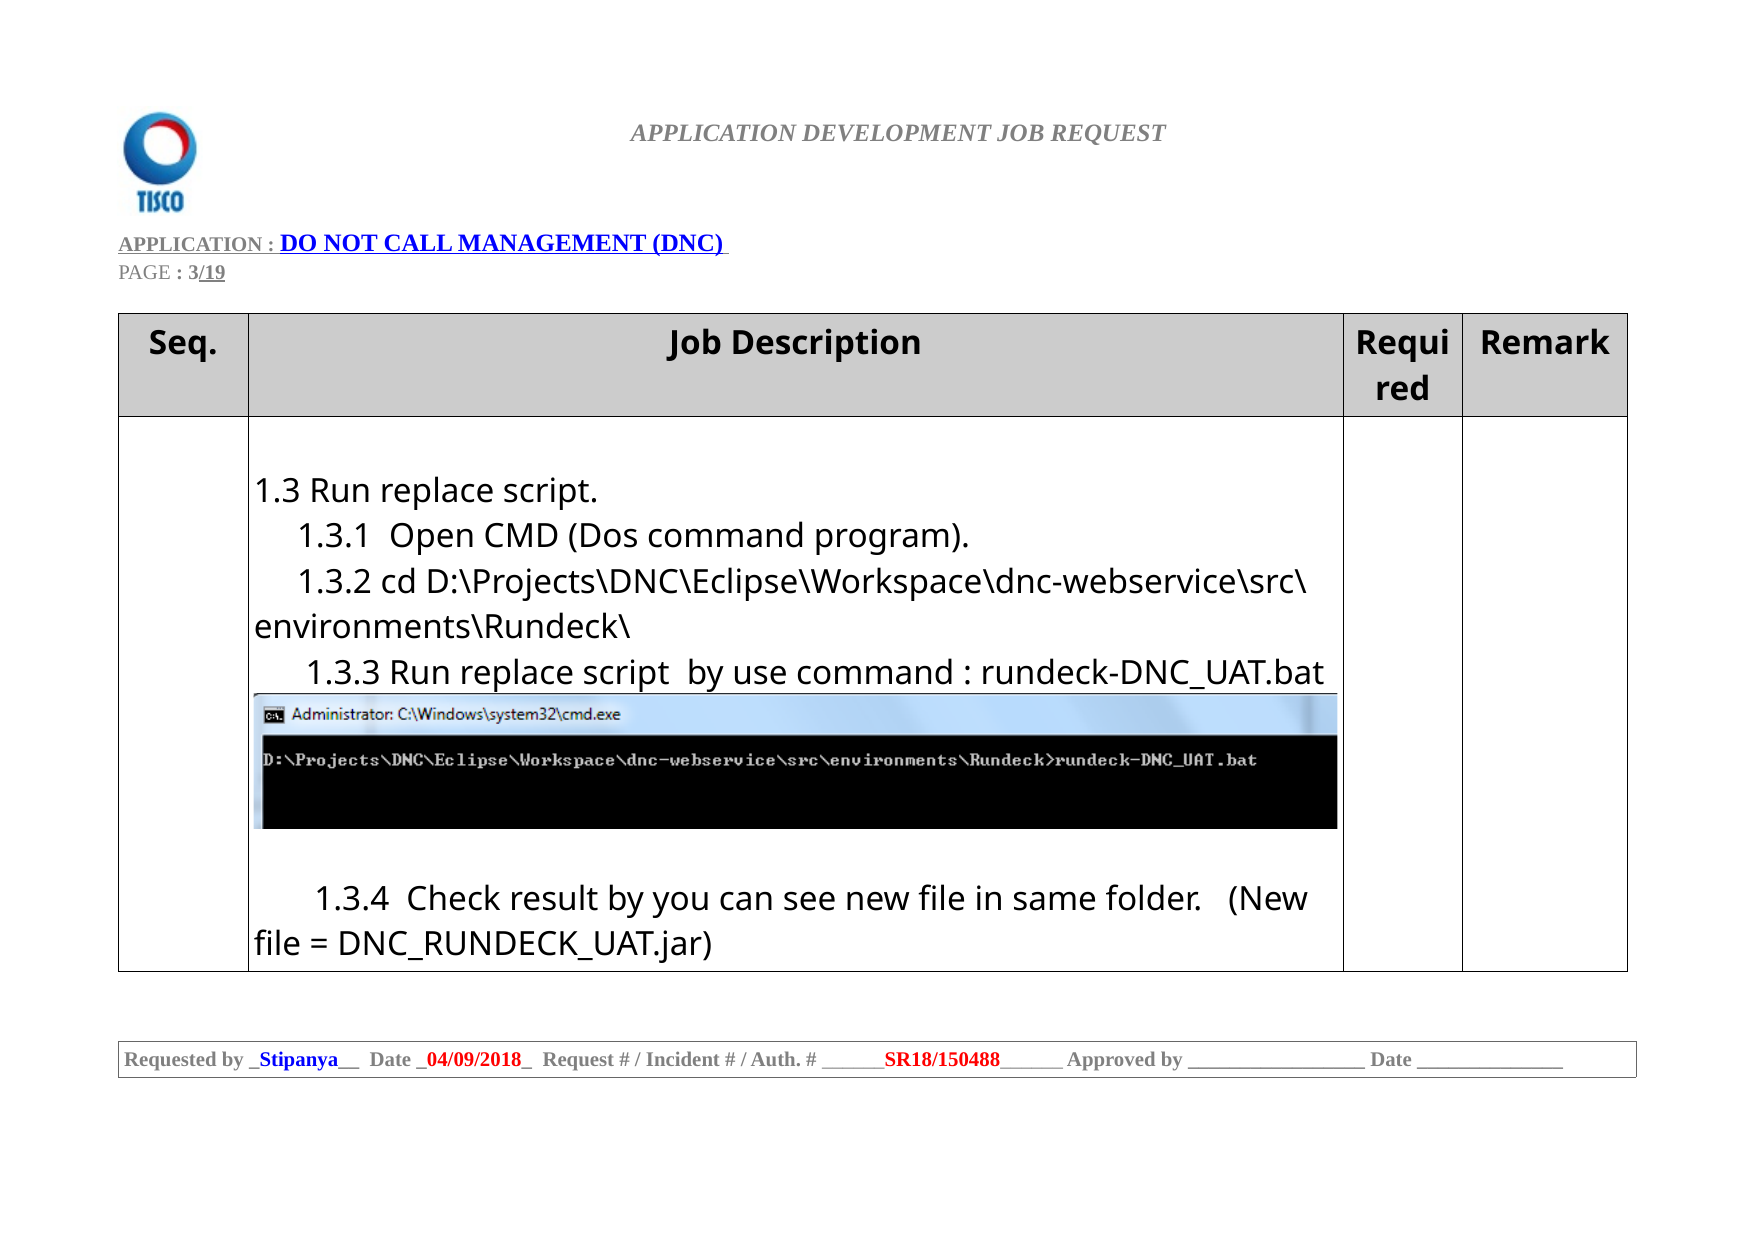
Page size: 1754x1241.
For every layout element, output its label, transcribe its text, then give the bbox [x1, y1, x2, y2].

table_header Required [1344, 314, 1462, 416]
table_header Remark [1463, 314, 1627, 416]
table_cell 1.3 Run replace script. 1.3.1 Open CMD (Dos command program). 1.3.2 cd D:\Projects\DNC\Eclipse\Workspace\dnc-webservice\src\environments\Rundeck\ 1.3.3 Run replace script by use command : rundeck-DNC_UAT.bat 1.3.4 Check result by you can see new file in same folder. (New file = DNC_RUNDECK_UAT.jar) [249, 417, 1343, 971]
table_cell [1463, 417, 1627, 971]
picture [253, 693, 1338, 829]
picture [116, 106, 203, 216]
table_cell [1344, 417, 1462, 971]
table_cell [119, 417, 248, 971]
table_header Job Description [249, 314, 1343, 416]
table_header Seq. [119, 314, 248, 416]
